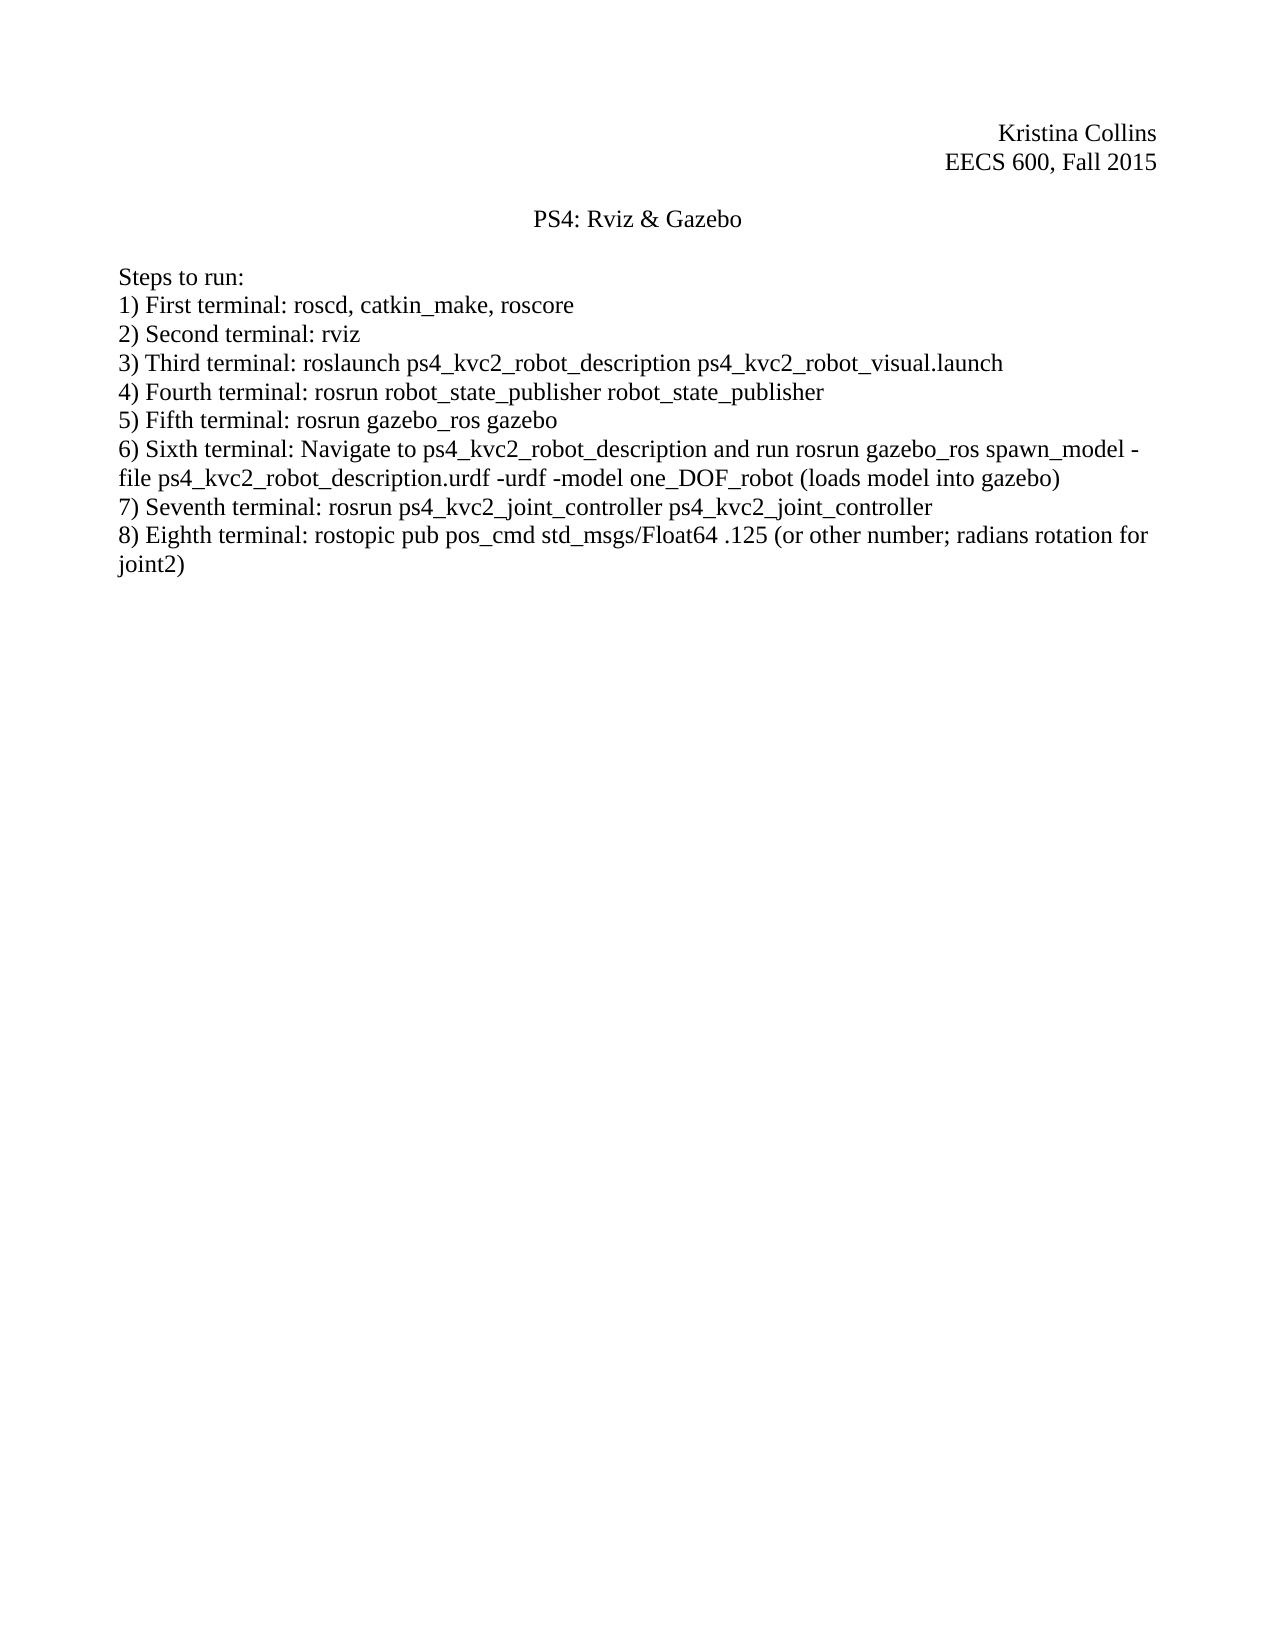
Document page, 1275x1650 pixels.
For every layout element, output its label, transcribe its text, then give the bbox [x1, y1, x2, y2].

text 6) Sixth terminal: Navigate to ps4_kvc2_robot_description and run rosrun gazebo_ros spawn_model -file ps4_kvc2_robot_description.urdf -urdf -model one_DOF_robot (loads model into gazebo) [118, 434, 1157, 492]
text PS4: Rviz & Gazebo [118, 204, 1157, 233]
text 8) Eighth terminal: rostopic pub pos_cmd std_msgs/Float64 .125 (or other number; radians rotation for joint2) [118, 521, 1157, 578]
text EECS 600, Fall 2015 [118, 147, 1157, 176]
text 1) First terminal: roscd, catkin_make, roscore [118, 291, 1157, 319]
text Steps to run: [118, 262, 1157, 291]
text 5) Fifth terminal: rosrun gazebo_ros gazebo [118, 406, 1157, 434]
text 3) Third terminal: roslaunch ps4_kvc2_robot_description ps4_kvc2_robot_visual.launch [118, 348, 1157, 377]
text 7) Seventh terminal: rosrun ps4_kvc2_joint_controller ps4_kvc2_joint_controller [118, 492, 1157, 521]
text Kristina Collins [118, 118, 1157, 147]
text 2) Second terminal: rviz [118, 319, 1157, 348]
text 4) Fourth terminal: rosrun robot_state_publisher robot_state_publisher [118, 377, 1157, 406]
